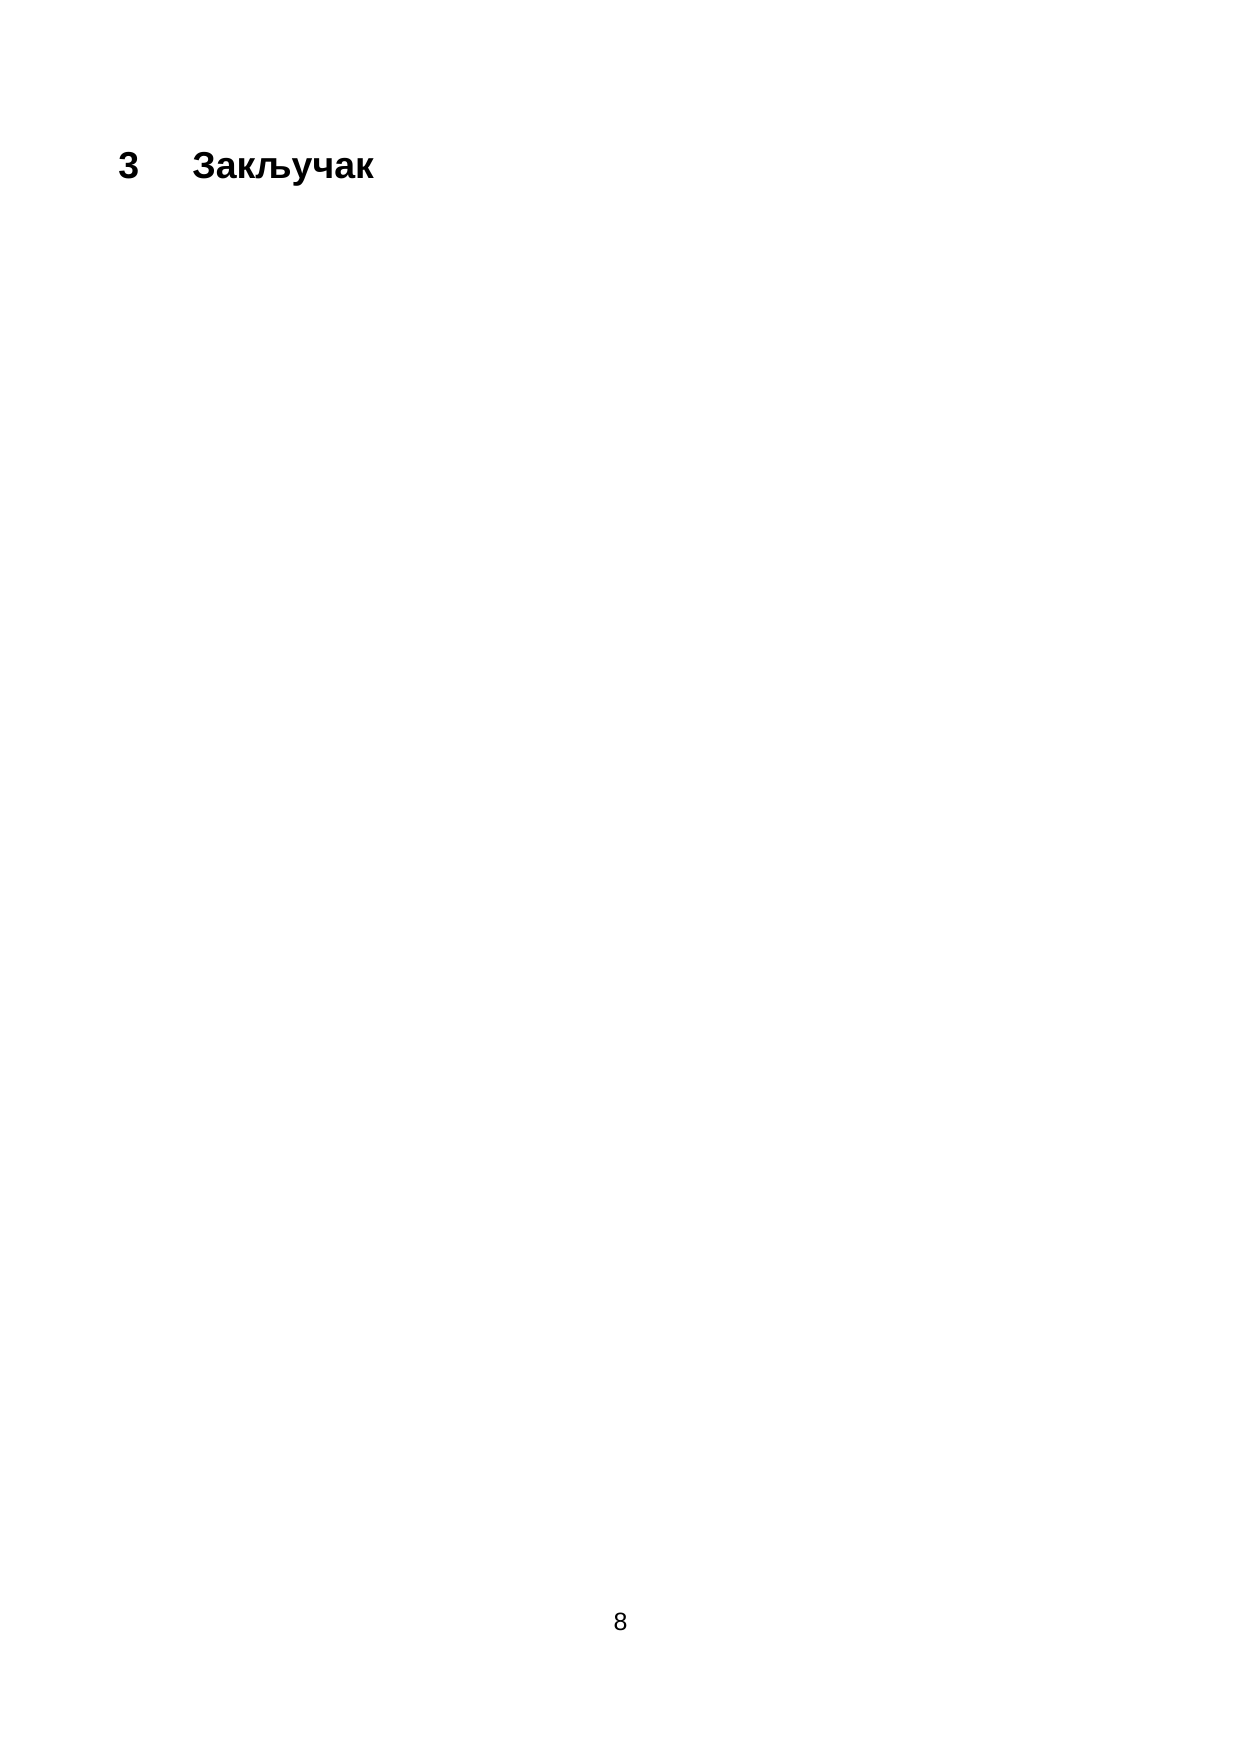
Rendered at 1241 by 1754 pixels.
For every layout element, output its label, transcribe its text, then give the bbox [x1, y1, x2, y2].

subtitle Закључак [118, 143, 1122, 186]
